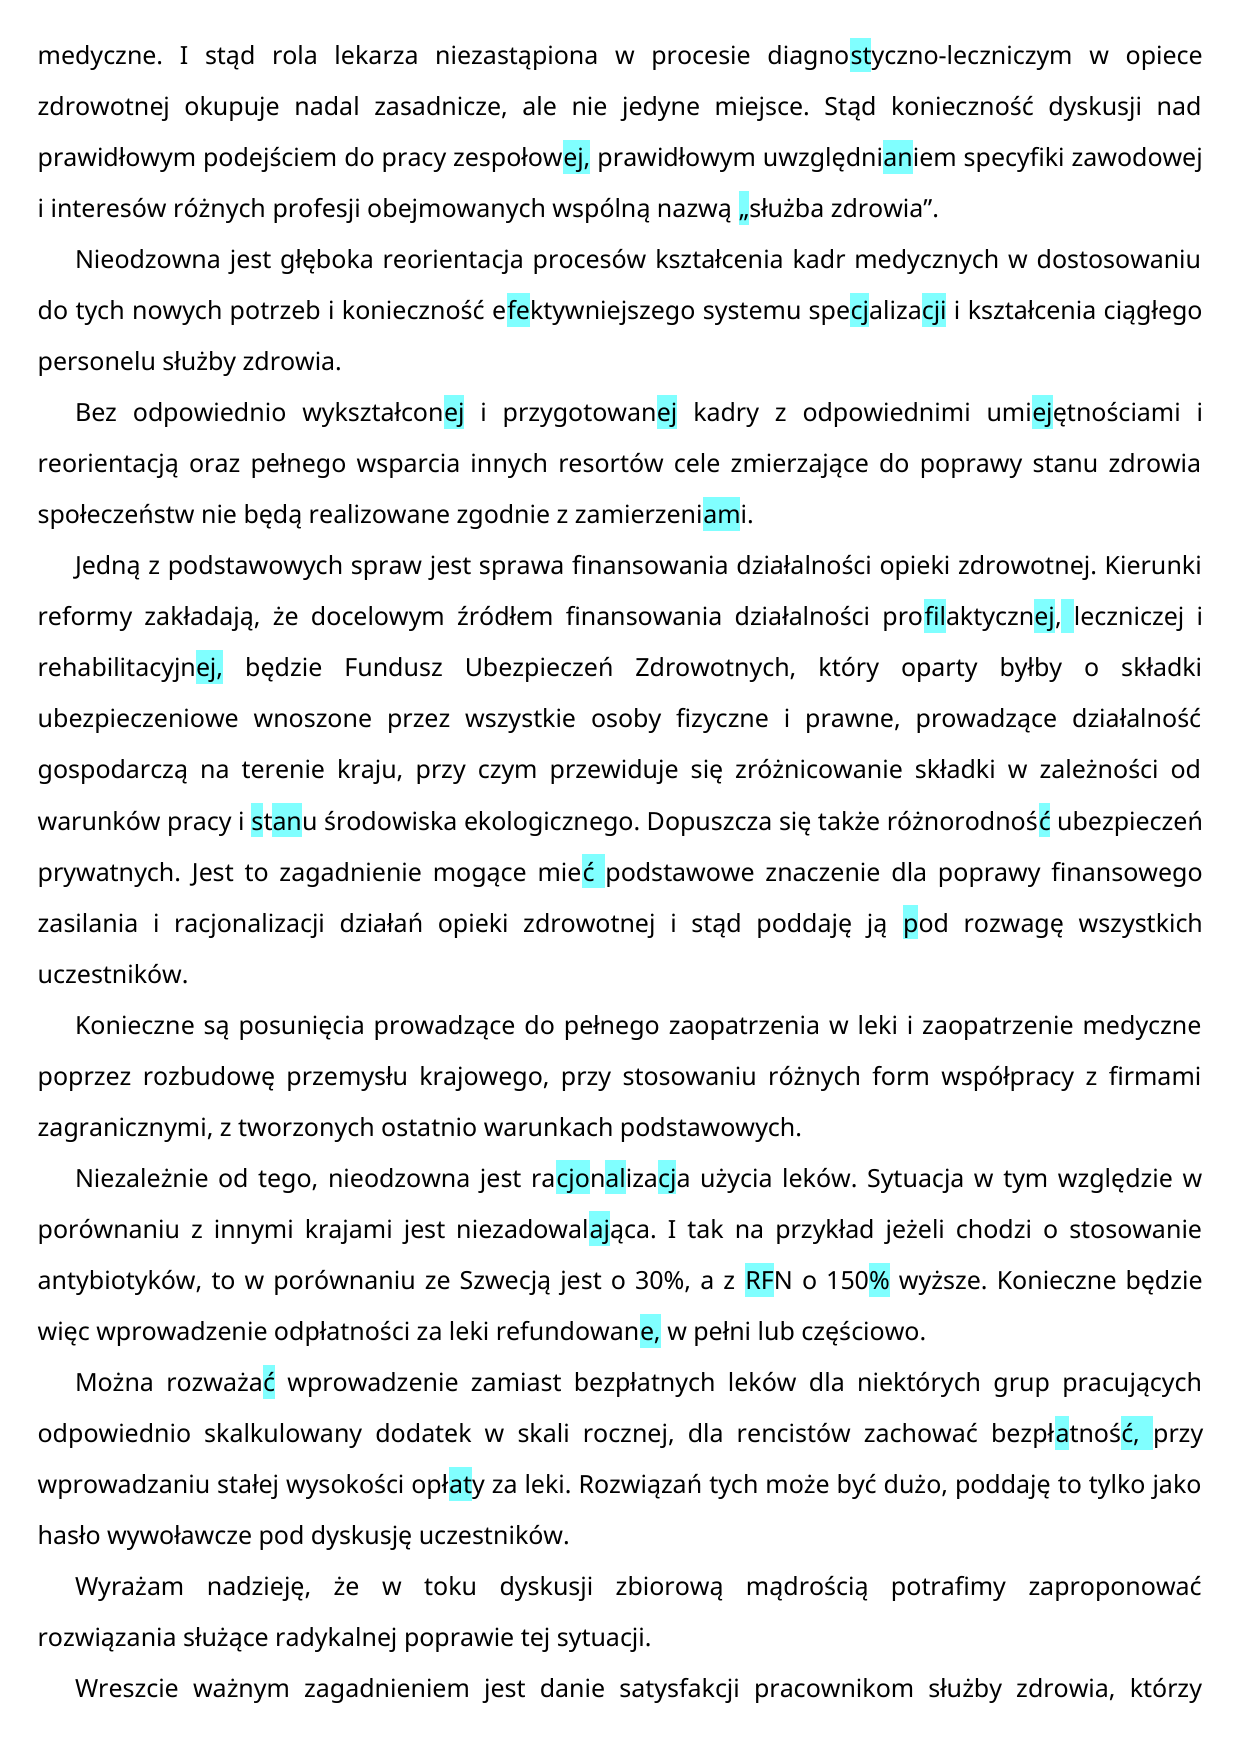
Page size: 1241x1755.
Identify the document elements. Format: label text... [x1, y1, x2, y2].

text Jedną z podstawowych spraw jest sprawa finansowania działalności opieki zdrowotnej. Kierunki reformy zakładają, że docelowym źródłem finansowania działalności profilaktycznej, leczniczej i rehabilitacyjnej, będzie Fundusz Ubezpieczeń Zdrowotnych, który oparty byłby o składki ubezpieczeniowe wnoszone przez wszystkie osoby fizyczne i prawne, prowadzące działalność gospodarczą na terenie kraju, przy czym przewiduje się zróżnicowanie składki w zależności od warunków pracy i stanu środowiska ekologicznego. Dopuszcza się także różnorodność ubezpieczeń prywatnych. Jest to zagadnienie mogące mieć podstawowe znaczenie dla poprawy finansowego zasilania i racjonalizacji działań opieki zdrowotnej i stąd poddaję ją pod rozwagę wszystkich uczestników. [37, 548, 1203, 990]
text Wreszcie ważnym zagadnieniem jest danie satysfakcji pracownikom służby zdrowia, którzy [37, 1671, 1203, 1705]
text Wyrażam nadzieję, że w toku dyskusji zbiorową mądrością potrafimy zaproponować rozwiązania służące radykalnej poprawie tej sytuacji. [37, 1569, 1203, 1654]
text Nieodzowna jest głęboka reorientacja procesów kształcenia kadr medycznych w dostosowaniu do tych nowych potrzeb i konieczność efektywniejszego systemu specjalizacji i kształcenia ciągłego personelu służby zdrowia. [37, 242, 1203, 378]
text Niezależnie od tego, nieodzowna jest racjonalizacja użycia leków. Sytuacja w tym względzie w porównaniu z innymi krajami jest niezadowalająca. I tak na przykład jeżeli chodzi o stosowanie antybiotyków, to w porównaniu ze Szwecją jest o 30%, a z RFN o 150% wyższe. Konieczne będzie więc wprowadzenie odpłatności za leki refundowane, w pełni lub częściowo. [37, 1160, 1203, 1348]
text medyczne. I stąd rola lekarza niezastąpiona w procesie diagnostyczno-leczniczym w opiece zdrowotnej okupuje nadal zasadnicze, ale nie jedyne miejsce. Stąd konieczność dyskusji nad prawidłowym podejściem do pracy zespołowej, prawidłowym uwzględnianiem specyfiki zawodowej i interesów różnych profesji obejmowanych wspólną nazwą „służba zdrowia”. [37, 37, 1203, 225]
text Można rozważać wprowadzenie zamiast bezpłatnych leków dla niektórych grup pracujących odpowiednio skalkulowany dodatek w skali rocznej, dla rencistów zachować bezpłatność, przy wprowadzaniu stałej wysokości opłaty za leki. Rozwiązań tych może być dużo, poddaję to tylko jako hasło wywoławcze pod dyskusję uczestników. [37, 1364, 1203, 1552]
text Konieczne są posunięcia prowadzące do pełnego zaopatrzenia w leki i zaopatrzenie medyczne poprzez rozbudowę przemysłu krajowego, przy stosowaniu różnych form współpracy z firmami zagranicznymi, z tworzonych ostatnio warunkach podstawowych. [37, 1007, 1203, 1143]
text Bez odpowiednio wykształconej i przygotowanej kadry z odpowiednimi umiejętnościami i reorientacją oraz pełnego wsparcia innych resortów cele zmierzające do poprawy stanu zdrowia społeczeństw nie będą realizowane zgodnie z zamierzeniami. [37, 395, 1203, 531]
